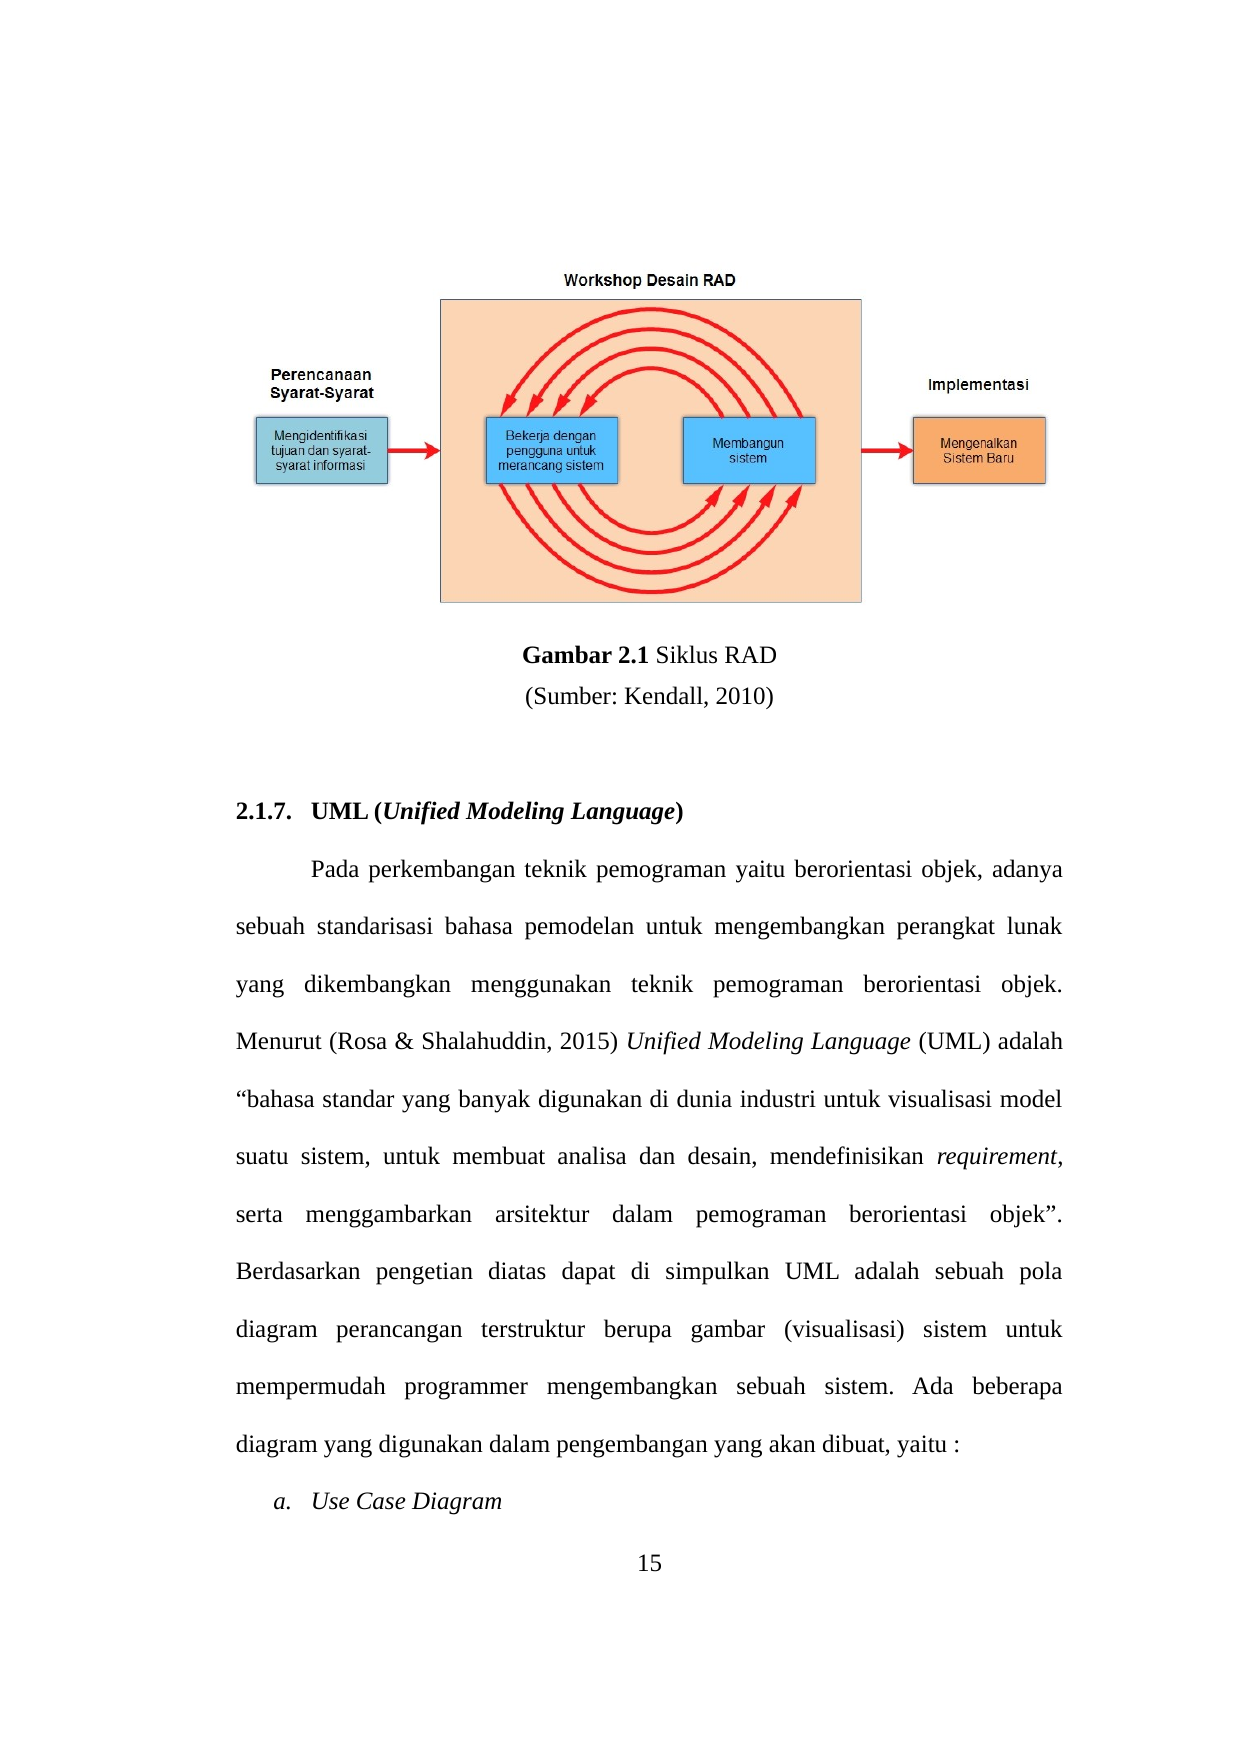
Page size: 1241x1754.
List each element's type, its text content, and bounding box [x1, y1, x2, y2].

list Use Case Diagram [273, 1486, 1063, 1515]
text Pada perkembangan teknik pemograman yaitu berorientasi objek, adanya sebuah standarisasi bahasa pemodelan untuk mengembangkan perangkat lunak yang dikembangkan menggunakan teknik pemograman berorientasi objek. Menurut (Rosa & Shalahuddin, 2015)⁠ Unified Modeling Language (UML) adalah “bahasa standar yang banyak digunakan di dunia industri untuk visualisasi model suatu sistem, untuk membuat analisa dan desain, mendefinisikan requirement, serta menggambarkan arsitektur dalam pemograman berorientasi objek”. Berdasarkan pengetian diatas dapat di simpulkan UML adalah sebuah pola diagram perancangan terstruktur berupa gambar (visualisasi) sistem untuk mempermudah programmer mengembangkan sebuah sistem. Ada beberapa diagram yang digunakan dalam pengembangan yang akan dibuat, yaitu : [236, 854, 1063, 1458]
text Gambar 2.1 Siklus RAD [235, 635, 1063, 668]
text (Sumber: Kendall, 2010) [235, 681, 1063, 710]
text 2.1.7. UML (Unified Modeling Language) [236, 796, 1063, 825]
picture [235, 249, 1064, 635]
